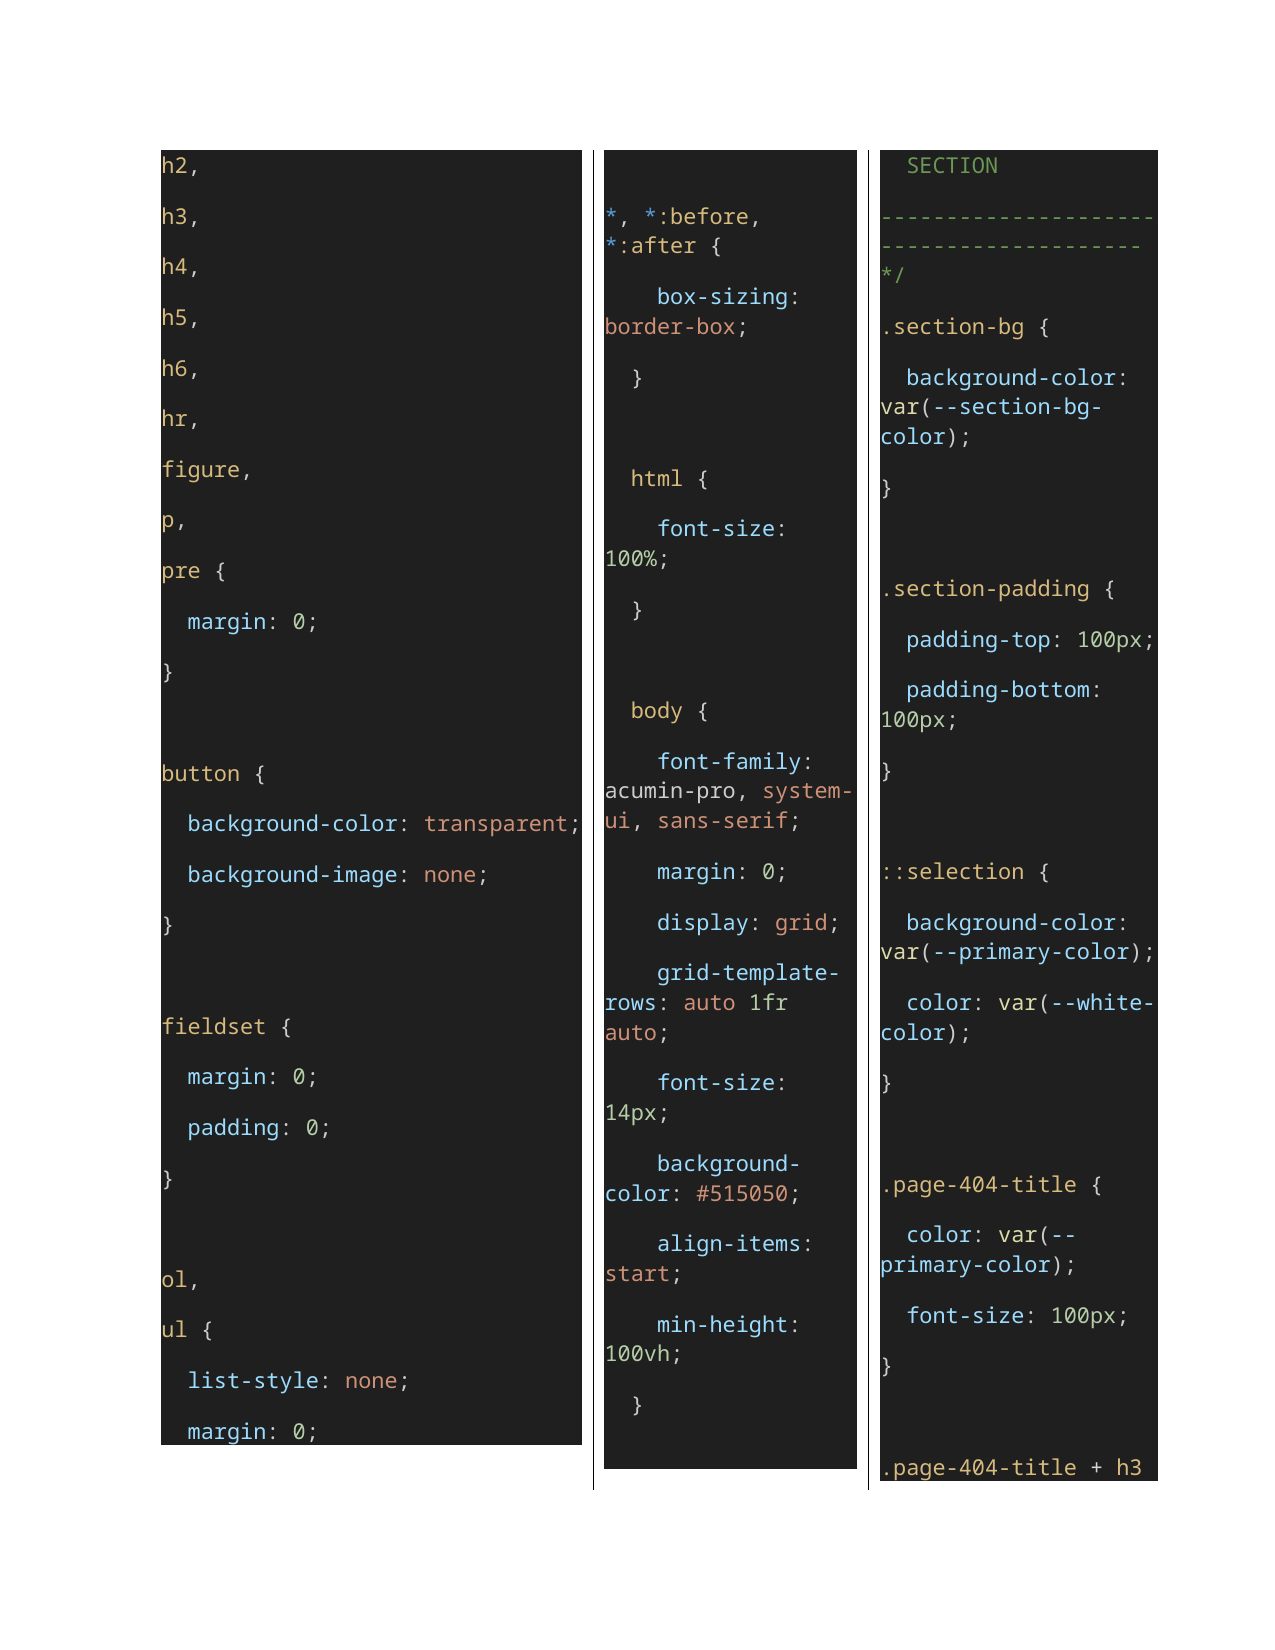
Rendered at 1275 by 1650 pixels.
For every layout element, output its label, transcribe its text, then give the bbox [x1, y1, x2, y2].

table_header # tooplate-antique-café.css body { font-family: 'Raleway', sans-serif; background-color: #1924f5; } p a { color: rgb(15, 15, 1); } p a:hover { color: #9FF; } #about p a { color: #066; } #about p a:hover { color: #F36; } #contact p a { color: #066; } footer span a { color: #f3e6e6; } .tm-logo-font { font-family: 'Oswald', sans-serif; } .tm-container { max-width: 1200px; } .parallax-window { min-height: 1064px; background: transparent; } .tm-text-yellow { color: #FC6; } .tm-text-gold { color: #131212; } .tm-text-go { color: #f5f2f2; } .tm-text-brown { color: #01060b; } .tm-text-green { color: #006666; } a.tm-bg-green:hover { background-color: #0a8585; } .tm-bg-brown { background-color: #5e3d17; } .tm-bg-green { background-color: #006666; } .tm-border-gold { border-color: #CC9966; } .tm-intro-width { max-width: 750px; } .tm-item-container { max-width: 1060px; } .input:focus { outline: none !important; border:1px solid #CC9966; box-shadow: 0 0 10px #b67533; } input::placeholder, textarea::placeholder { color: rgb(214, 212, 212); opacity: 1; } input:-ms-input-placeholder, textarea:-ms-input-placeholder { color: rgb(214, 212, 212); } input::-ms-input-placeholder, textarea::-ms-input-placeholder { color: rgb(214, 212, 212); } #tm-nav { z-index: 1000; transition: all 0.3s ease; } #tm-nav.scroll { background-color: rgba(0,0,0,0.7); } #tm-nav li a { border-bottom-color: transparent; transition: all 0.3s ease; } #tm-nav li a.current, #tm-nav li a:hover { border-bottom: 4px solid #090501; } .tm-text-2xl { font-size: 1.2rem; line-height: 2rem; } *, *:before, *:after { box-sizing: border-box; } html { font-size: 100%; } body { font-family: acumin-pro, system-ui, sans-serif; margin: 0; display: grid; grid-template-rows: auto 1fr auto; font-size: 14px; background-color: #515050; align-items: start; min-height: 100vh; } .footer { display: flex; flex-flow: row wrap; padding: 30px 30px 20px 30px; color: #0f0e0e; background-color: rgb(216, 243, 216); border-top: 3px solid #151515; image-rendering: calc(1); } .footer > * { flex: 1 100%; } .footer__addr { margin-right: 2em; margin-bottom: 2.5em; margin-left: 2em; } .footer__logo { font-family: 'Pacifico', cursive; font-weight: 400; text-transform: lowercase; font-size: 1.5rem; } .footer__addr h2 { margin-top: 1.3em; font-size: 15px; font-weight: 400; } .nav__title { font-weight: 600; font-size: 20px; } .footer address { font-style: normal; color: #609cf6; } .footer__btn { display: flex; align-items: center; justify-content: center; height: 36px; max-width: max-content; background-color: rgba(5, 5, 5, 0.943); border-radius: 100px; color: #f6f3f3; line-height: 0; margin: 0.6em 0; font-size: 1rem; padding: 0 1.3em; } .footer ul { list-style: none; padding-left: 0; } .footer li { line-height: 2em; } .footer a { text-decoration: none; } .footer__nav { display: flex; flex-flow: row wrap; } .footer__nav > * { flex: 1 50%; margin-right: 1.25em; font-size: 15px; } .footer__link > * { column-count: 1; column-gap: 0.5em; font-size: 15px; } .nav__title { color: #100f0f; column-gap: 2rem; } .nav__ul { color: #100f0f; column-gap: 2rem; } .nav__ul--extra { column-count: 1; column-gap: 1.5em; font-size: 15px; } .nav__item--extra { column-count: 2; column-gap: 0.5em; font-size: 15px; } .legal { display: flex; flex-wrap: wrap; color: #f8f1f1; } .legal__links { display: flex; align-items: center; } .heart { color: #2f2f2f; } @media screen and (min-width: 24.375em) { .legal .legal__links { margin-left: auto; } } @media screen and (min-width: 40.375em) { .footer__nav > * { flex: 1; } .nav__item--extra { flex-grow: 2; } .footer__addr { flex: 1 0px; } .footer__nav { flex: 2 0px; } } /* footer section end */ @media (min-width: 768px) { #tm-nav.scroll .tm-container { padding-top: 10px; padding-bottom: 10px; } } @media (max-width: 767px) { #tm-nav { width: auto; right: 0; border-radius: 5px; } } @media (max-width: 639px) { .parallax-window { min-height: 600px; } } @media (max-width: 370px) { .tm-menu-item { flex-direction: column; } .tm-menu-item-2 { flex-direction: column-reverse; } .tm-menu-item img { margin-bottom: 10px; } .tm-menu-item-2 img { margin-bottom: 10px; } } [594, 150, 868, 1490]
table_header #tailwind.css *, ::before, ::after { box-sizing: border-box; } html { -moz-tab-size: 4; -o-tab-size: 4; tab-size: 4; } html { line-height: 1.15; -webkit-text-size-adjust: 100%; } body { margin: 0; } body { font-family: system-ui, -apple-system, 'Segoe UI', Roboto, Helvetica, Arial, sans-serif, 'Apple Color Emoji', 'Segoe UI Emoji'; } hr { height: 0; color: inherit; } abbr[title] { -webkit-text-decoration: underline dotted; text-decoration: underline dotted; } b, strong { font-weight: bolder; } code, kbd, samp, pre { font-family: ui-monospace, SFMono-Regular, Consolas, 'Liberation Mono', Menlo, monospace; font-size: 1em; } small { font-size: 80%; } sub, sup { font-size: 75%; line-height: 0; position: relative; vertical-align: baseline; } sub { bottom: -0.25em; } sup { top: -0.5em; } table { text-indent: 0; border-color: inherit; } button, input, optgroup, select, textarea { font-family: inherit; font-size: 100%; line-height: 1.15; margin: 0; } button, select { text-transform: none; } button, [type='button'], [type='submit'] { -webkit-appearance: button; } legend { padding: 0; } progress { vertical-align: baseline; } summary { display: list-item; } blockquote, dl, dd, h1, h2, h3, h4, h5, h6, hr, figure, p, pre { margin: 0; } button { background-color: transparent; background-image: none; } fieldset { margin: 0; padding: 0; } ol, ul { list-style: none; margin: 0; padding: 0; } html { font-family: ui-sans-serif, system-ui, -apple-system, BlinkMacSystemFont, "Segoe UI", Roboto, "Helvetica Neue", Arial, "Noto Sans", sans-serif, "Apple Color Emoji", "Segoe UI Emoji", "Segoe UI Symbol", "Noto Color Emoji"; line-height: 1.5; } body { font-family: inherit; line-height: inherit; } *, ::before, ::after { box-sizing: border-box; border-width: 0; border-style: solid; border-color: currentColor; } hr { border-top-width: 1px; } img { border-style: solid; } textarea { resize: vertical; } input::-moz-placeholder, textarea::-moz-placeholder { opacity: 1; color: #9ca3af; } input:-ms-input-placeholder, textarea:-ms-input-placeholder { opacity: 1; color: #9ca3af; } input::placeholder, textarea::placeholder { opacity: 1; color: #9ca3af; } button { cursor: pointer; } table { border-collapse: collapse; } h1, h2, h3, h4, h5, h6 { font-size: inherit; font-weight: inherit; } a { color: inherit; text-decoration: inherit; } button, input, optgroup, select, textarea { padding: 0; line-height: inherit; color: inherit; } pre, code, kbd, samp { font-family: ui-monospace, SFMono-Regular, Menlo, Monaco, Consolas, "Liberation Mono", "Courier New", monospace; } img, svg, video, canvas, audio, iframe, embed, object { display: block; vertical-align: middle; } img, video { max-width: 100%; height: auto; } [hidden] { display: none; } *, ::before, ::after { --tw-border-opacity: 1; border-color: rgba(229, 231, 235, var(--tw-border-opacity)); } .container { width: 100%; } @media (min-width: 640px) { .container { max-width: 640px; } } @media (min-width: 768px) { .container { max-width: 768px; } } @media (min-width: 1024px) { .container { max-width: 1024px; } } @media (min-width: 1280px) { .container { max-width: 1280px; } } @media (min-width: 1536px) { .container { max-width: 1536px; } } .fixed { position: fixed; } .absolute { position: absolute; } .relative { position: relative; } .bottom-0 { bottom: 0px; } .left-0 { left: 0px; } .m-5 { margin: 1.25rem; } .mx-4 { margin-left: 1rem; margin-right: 1rem; } .mx-auto { margin-left: auto; margin-right: auto; } .mt-5 { margin-top: 1.25rem; } .mr-3 { margin-right: 0.75rem; } .mr-4 { margin-right: 1rem; } .mr-6 { margin-right: 1.5rem; } .mr-8 { margin-right: 2rem; } .mb-1 { margin-bottom: 0.25rem; } .mb-2 { margin-bottom: 0.5rem; } .mb-3 { margin-bottom: 0.75rem; } .mb-4 { margin-bottom: 1rem; } .mb-5 { margin-bottom: 1.25rem; } .mb-6 { margin-bottom: 1.5rem; } .mb-10 { margin-bottom: 2.5rem; } .mb-16 { margin-bottom: 4rem; } .ml-3 { margin-left: 0.75rem; } .block { display: block; } .inline-block { display: inline-block; } .flex { display: flex; } .table { display: table; } .hidden { display: none; } .w-full { width: 100%; } .flex-1 { flex: 1 1 0%; } @-webkit-keyframes spin { to { transform: rotate(360deg); } } @keyframes spin { to { transform: rotate(360deg); } } @-webkit-keyframes ping { 75%, 100% { transform: scale(2); opacity: 0; } } @keyframes ping { 75%, 100% { transform: scale(2); opacity: 0; } } @-webkit-keyframes pulse { 50% { opacity: .5; } } @keyframes pulse { 50% { opacity: .5; } } @-webkit-keyframes bounce { 0%, 100% { transform: translateY(-25%); -webkit-animation-timing-function: cubic-bezier(0.8,0,1,1); animation-timing-function: cubic-bezier(0.8,0,1,1); } 50% { transform: none; -webkit-animation-timing-function: cubic-bezier(0,0,0.2,1); animation-timing-function: cubic-bezier(0,0,0.2,1); } } @keyframes bounce { 0%, 100% { transform: translateY(-25%); -webkit-animation-timing-function: cubic-bezier(0.8,0,1,1); animation-timing-function: cubic-bezier(0.8,0,1,1); } 50% { transform: none; -webkit-animation-timing-function: cubic-bezier(0,0,0.2,1); animation-timing-function: cubic-bezier(0,0,0.2,1); } } .resize { resize: both; } .flex-col { flex-direction: column; } .items-start { align-items: flex-start; } .items-center { align-items: center; } .justify-end { justify-content: flex-end; } .justify-center { justify-content: center; } .justify-between { justify-content: space-between; } .justify-around { justify-content: space-around; } .rounded-md { border-radius: 0.375rem; } .rounded-lg { border-radius: 0.5rem; } .rounded-xl { border-radius: 0.75rem; } .border-b { border-bottom-width: 1px; } .bg-black { --tw-bg-opacity: 1; background-color: rgba(0, 0, 0, var(--tw-bg-opacity)); } .bg-white { --tw-bg-opacity: 1; background-color: rgba(255, 255, 255, var(--tw-bg-opacity)); } .bg-opacity-0 { --tw-bg-opacity: 0; } .bg-opacity-50 { --tw-bg-opacity: 0.5; } .bg-opacity-70 { --tw-bg-opacity: 0.7; } .bg-opacity-80 { --tw-bg-opacity: 0.8; } .p-8 { padding: 2rem; } .p-10 { padding: 2.5rem; } .p-12 { padding: 3rem; } .px-0 { padding-left: 0px; padding-right: 0px; } .px-2 { padding-left: 0.5rem; padding-right: 0.5rem; } .px-4 { padding-left: 1rem; padding-right: 1rem; } .px-8 { padding-left: 2rem; padding-right: 2rem; } .px-10 { padding-left: 2.5rem; padding-right: 2.5rem; } .px-12 { padding-left: 3rem; padding-right: 3rem; } .py-1 { padding-top: 0.25rem; padding-bottom: 0.25rem; } .py-2 { padding-top: 0.5rem; padding-bottom: 0.5rem; } .py-4 { padding-top: 1rem; padding-bottom: 1rem; } .py-6 { padding-top: 1.5rem; padding-bottom: 1.5rem; } .py-12 { padding-top: 3rem; padding-bottom: 3rem; } .py-20 { padding-top: 5rem; padding-bottom: 5rem; } .py-24 { padding-top: 6rem; padding-bottom: 6rem; } .pt-3 { padding-top: 0.75rem; } .pt-24 { padding-top: 6rem; } .pr-12 { padding-right: 3rem; } .pb-4 { padding-bottom: 1rem; } .pb-14 { padding-bottom: 3.5rem; } .pb-48 { padding-bottom: 12rem; } .pl-10 { padding-left: 2.5rem; } .text-center { text-align: center; } .text-right { text-align: right; } .text-lg { font-size: 1.125rem; line-height: 1.75rem; } .text-xl { font-size: 1.25rem; line-height: 1.75rem; } .text-2xl { font-size: 1.5rem; line-height: 2rem; } .text-3xl { font-size: 1.875rem; line-height: 2.25rem; } .text-4xl { font-size: 2.25rem; line-height: 2.5rem; } .text-5xl { font-size: 3rem; line-height: 1; } .font-light { font-weight: 300; } .font-normal { font-weight: 400; } .font-medium { font-weight: 500; } .font-semibold { font-weight: 600; } .leading-8 { line-height: 2rem; } .text-white { --tw-text-opacity: 1; color: rgba(255, 255, 255, var(--tw-text-opacity)); } .hover\:text-gray-200:hover { --tw-text-opacity: 1; color: rgba(229, 231, 235, var(--tw-text-opacity)); } .hover\:text-yellow-500:hover { --tw-text-opacity: 1; color: rgba(245, 158, 11, var(--tw-text-opacity)); } .hover\:text-yellow-600:hover { --tw-text-opacity: 1; color: rgba(217, 119, 6, var(--tw-text-opacity)); } *, ::before, ::after { --tw-shadow: 0 0 #0000; } *, ::before, ::after { --tw-ring-inset: var(--tw-empty,/*!*/ /*!*/); --tw-ring-offset-width: 0px; --tw-ring-offset-color: #fff; --tw-ring-color: rgba(59, 130, 246, 0.5); --tw-ring-offset-shadow: 0 0 #0000; --tw-ring-shadow: 0 0 #0000; } .transition { transition-property: background-color, border-color, color, fill, stroke, opacity, box-shadow, transform, filter, -webkit-backdrop-filter; transition-property: background-color, border-color, color, fill, stroke, opacity, box-shadow, transform, filter, backdrop-filter; transition-property: background-color, border-color, color, fill, stroke, opacity, box-shadow, transform, filter, backdrop-filter, -webkit-backdrop-filter; transition-timing-function: cubic-bezier(0.4, 0, 0.2, 1); transition-duration: 150ms; } @media (min-width: 640px) { .sm\:mr-12 { margin-right: 3rem; } .sm\:mb-3 { margin-bottom: 0.75rem; } .sm\:ml-6 { margin-left: 1.5rem; } .sm\:ml-auto { margin-left: auto; } .sm\:px-0 { padding-left: 0px; padding-right: 0px; } .sm\:px-8 { padding-left: 2rem; padding-right: 2rem; } .sm\:py-10 { padding-top: 2.5rem; padding-bottom: 2.5rem; } .sm\:py-48 { padding-top: 12rem; padding-bottom: 12rem; } .sm\:pt-48 { padding-top: 12rem; } .sm\:pb-60 { padding-bottom: 15rem; } .sm\:text-lg { font-size: 1.125rem; line-height: 1.75rem; } .sm\:text-xl { font-size: 1.25rem; line-height: 1.75rem; } } @media (min-width: 768px) { .md\:mt-0 { margin-top: 0px; } .md\:mb-0 { margin-bottom: 0px; } .md\:hidden { display: none; } .md\:flex-row { flex-direction: row; } .md\:py-3 { padding-top: 0.75rem; padding-bottom: 0.75rem; } .md\:py-6 { padding-top: 1.5rem; padding-bottom: 1.5rem; } } @media (min-width: 1024px) { .lg\:flex-row { flex-direction: row; } .lg\:items-stretch { align-items: stretch; } } @media (min-width: 1280px) { } @media (min-width: 1536px) { } [150, 150, 593, 1490]
table_header # tooplate-kool-form-pack.css :root { --body-bg-color: #181717; --white-color: #ffffff; --primary-color: #E07A5F; --secondary-color: #F2CC8F; --section-bg-color: #f0f8ff; --custom-btn-bg-color: #E07A5F; --custom-btn-bg-hover-color: #F2CC8F; --dark-color: #000000; --p-color: #717275; --link-hover-color: #F2CC8F; --body-font-family: 'Poppins', sans-serif; --heading-font-family: 'Unbounded', sans-serif; --h1-font-size: 62px; --h2-font-size: 36px; --h3-font-size: 28px; --h4-font-size: 24px; --h5-font-size: 22px; --h6-font-size: 20px; --p-font-size: 18px; --menu-font-size: 16px; --btn-font-size: 14px; --border-radius-large: 100px; --border-radius-medium: 20px; --border-radius-small: 10px; --font-weight-normal: 400; --font-weight-medium: 500; --font-weight-bold: 700; } body { background-color: var(--body-bg-color); font-family: var(--body-font-family); } h1, h2, h3, h4, h5, h6 { font-family: var(--heading-font-family); font-weight: var(--font-weight-medium); letter-spacing: -1px; } h1 { font-size: var(--h1-font-size); font-weight: var(--font-weight-bold); } h2 { font-size: var(--h2-font-size); font-weight: var(--font-weight-bold); } h3 { font-size: var(--h3-font-size); } h4 { font-size: var(--h4-font-size); } h5 { font-size: var(--h5-font-size); } h6 { font-size: var(--h6-font-size); } p { color: var(--p-color); font-size: var(--p-font-size); font-weight: var(--font-weight-normal); } ul li { color: var(--p-color); font-size: var(--p-font-size); font-weight: var(--font-weight-normal); } a, button { touch-action: manipulation; transition: all 0.3s; } a { display: inline-block; color: var(--secondary-color); text-decoration: none; } a:hover { color: var(--link-hover-color); } b, strong { font-weight: var(--font-weight-bold); } /*--------------------------------------- SECTION -----------------------------------------*/ .section-bg { background-color: var(--section-bg-color); } .section-padding { padding-top: 100px; padding-bottom: 100px; } ::selection { background-color: var(--primary-color); color: var(--white-color); } .page-404-title { color: var(--primary-color); font-size: 100px; } .page-404-title + h3 { color: var(--secondary-color); } /*--------------------------------------- CUSTOM BUTTON -----------------------------------------*/ .custom-btn { background: var(--custom-btn-bg-color); border: 2px solid transparent; border-radius: var(--border-radius-large); color: var(--white-color); font-size: var(--btn-font-size); font-weight: var(--font-weight-bold); line-height: normal; transition: all 0.3s; padding: 6px 18px; } .custom-btn:hover { background: var(--custom-btn-bg-hover-color); color: var(--white-color); } .custom-border-btn { background: transparent; border: 2px solid var(--secondary-color); color: var(--secondary-color); } .custom-border-btn:hover { background: var(--secondary-color); border-color: transparent; color: var(--white-color); } .custom-btn-bg-white { border-color: var(--white-color); color: var(--white-color); } .custom-btn-group .link { color: var(--white-color); font-weight: var(--font-weight-medium); } .custom-btn-group .link:hover { color: var(--link-hover-color); } /*--------------------------------------- SITE HEADER -----------------------------------------*/ .site-header { position: absolute; z-index: 22; top: 0; right: 0; left: 0; padding-top: 30px; padding-bottom: 30px; } .site-header .container { background-color: rgba(0, 0, 0, 0.65); border-radius: var(--border-radius-large); padding: 15px 25px; max-height: 70px; } .site-header-text { color: var(--white-color); font-size: var(--p-font-size); font-weight: var(--font-weight-bold); } .site-header-text span { margin-left: 20px; color: yellow; } .site-header .social-icon { max-height: 35px; } .site-header-text ul { margin-left: 30px; color: rgb(248, 248, 12); } .offcanvas { background-color: rgba(0, 0, 0, 0.85); padding: 30px; } .offcanvas.offcanvas-end { border-left: 0; } .offcanvas-header .btn-close { filter: brightness(0) invert(1); transition: all 0.3s; } .offcanvas-header .btn-close:hover { transform: rotate(180deg); } .offcanvas-icon { font-size: var(--h3-font-size); color: var(--white-color); margin-left: 15px; } .offcanvas nav ul { margin: 0; padding: 0; } .offcanvas nav ul li { list-style: none; display: block; } .offcanvas nav ul li a { color: var(--white-color); font-family: var(--heading-font-family); font-size: var(--p-font-size); font-weight: var(--font-weight-medium); display: inline-block; margin-top: 5px; margin-bottom: 5px; } .offcanvas nav ul li a:hover, .offcanvas nav ul li a.active { color: var(--link-hover-color); } /*--------------------------------------- HERO -----------------------------------------*/ .hero-section { position: relative; overflow: hidden; height: 100vh; min-height: 675px; padding-top: 100px; padding-bottom: 100px; } .hero-bg { background-image: url('../images/people-practicing-social-integration.jpg'); background-repeat: no-repeat; background-position: center; background-size: cover; } .hero-bg::after { content: ""; background: linear-gradient(to top, var(--dark-color), transparent 200%); position: absolute; top: 0; left: 0; width: 100%; height: 100%; pointer-events: none; } .hero-bg .container { position: relative; z-index: 2; } .hero-section small { color: var(--primary-color); display: block; font-size: var(--btn-font-size); font-style: italic; position: relative; padding-left: 75px; } .hero-section small::before { content: ""; background-color: var(--white-color); width: 50px; height: 2px; position: absolute; top: 50%; left: 35px; transform: translate(-50%, 0); } .video-wrap { z-index: -100; } .custom-video { position: absolute; top: 0; left: 0; object-fit: cover; width: 100%; height: 100%; } .hero-title { color: var(--white-color); } /*--------------------------------------- COUNTDOWN -----------------------------------------*/ .countdown { padding-left: 0; } .countdown-title { color: var(--white-color); } .countdown-item { list-style: none; flex: 0 0 13%; margin: 15px; } .countdown-text { color: var(--section-bg-color); font-size: var(--p-font-size); font-style: italic; } /*--------------------------------------- MODAL EMAIL FORM -----------------------------------------*/ .modal-content { background-color: var(--dark-color); border-radius: 0; position: relative; } .modal-content::after { content: ""; background-color: var(--custom-btn-bg-color); border: 50px solid var(--secondary-color); border-radius: 100%; position: absolute; top: -100px; right: -120px; width: 250px; height: 250px; pointer-events: none; } .modal-header, .modal-body, .modal-footer { padding: 30px 40px; } .modal-header { background-color: var(--dark-color); border-radius: 0; border-bottom: 0; padding: 0; } .modal-body h2 { color: var(--white-color); font-size: var(--h4-font-size); position: relative; bottom: 30px; } .modal-header .btn-close { filter: brightness(0) invert(1); position: relative; z-index: 22; top: 20px; right: 20px; transition: all 0.3s; } .modal-header .btn-close:hover { transform: rotate(180deg); } .modal-body, .modal-footer { position: relative; z-index: 2; } .modal-footer { border-top: 0; padding-top: 0; } .modal-footer p { font-size: var(--btn-font-size); } /*--------------------------------------- CUSTOM FORM -----------------------------------------*/ .custom-form .form-control { border-radius: var(--border-radius-large); border-width: 2px; box-shadow: none; color: var(--p-color); margin-bottom: 20px; padding: 10px; padding-left: 20px; outline: none; } .custom-form .form-control:focus, .custom-form .form-control:hover { border-color: var(--primary-color); } .form-check-input:checked { background-color: var(--primary-color); border-color: var(--primary-color); } .form-floating>label { padding-left: 20px; } .custom-form button[type="submit"] { background: var(--custom-btn-bg-color); border: none; border-radius: var(--border-radius-large); color: var(--white-color); font-family: var(--heading-font-family); font-size: var(--p-font-size); font-weight: var(--font-weight-bold); transition: all 0.3s; margin-bottom: 0; padding-left: 10px; } .custom-form button[type="submit"]:hover, .custom-form button[type="submit"]:focus { background: var(--custom-btn-bg-hover-color); border-color: transparent; } .custom-form .form-check-label { color: var(--p-color); } .contact-form .form-floating>textarea { border-radius: var(--border-radius-medium); height: 110px; } .login-form .custom-btn { font-family: var(--heading-font-family); padding: 10.25px 35px; font-size: var(--p-font-size); } /*--------------------------------------- SOCIAL ICON -----------------------------------------*/ .social-icon { margin: 0; padding: 0; } .social-icon-item { list-style: none; display: inline-block; vertical-align: top; } .social-icon-link { border-radius: var(--border-radius-large); color: var(--white-color); font-size: var(--btn-font-size); display: block; margin-right: 5px; text-align: center; width: 35px; height: 35px; line-height: 36px; transition: background 0.2s, color 0.2s; } .social-icon-link:hover { background: var(--primary-color); color: var(--white-color); } /*--------------------------------------- RESPONSIVE STYLES -----------------------------------------*/ @media screen and (max-width: 991px) { h1 { font-size: 36px; } h2 { font-size: 28px; } h3 { font-size: 22px; } h4 { font-size: 20px; } h5 { font-size: 18px; } h6 { font-size: 16px; } .section-padding { padding-top: 50px; padding-bottom: 50px; } } @media screen and (max-width: 480px) { .site-header .social-icon { display: none !important; } .offcanvas-icon { margin-left: 10px; } .countdown-item { margin: 10px; } } [869, 150, 1169, 1490]
